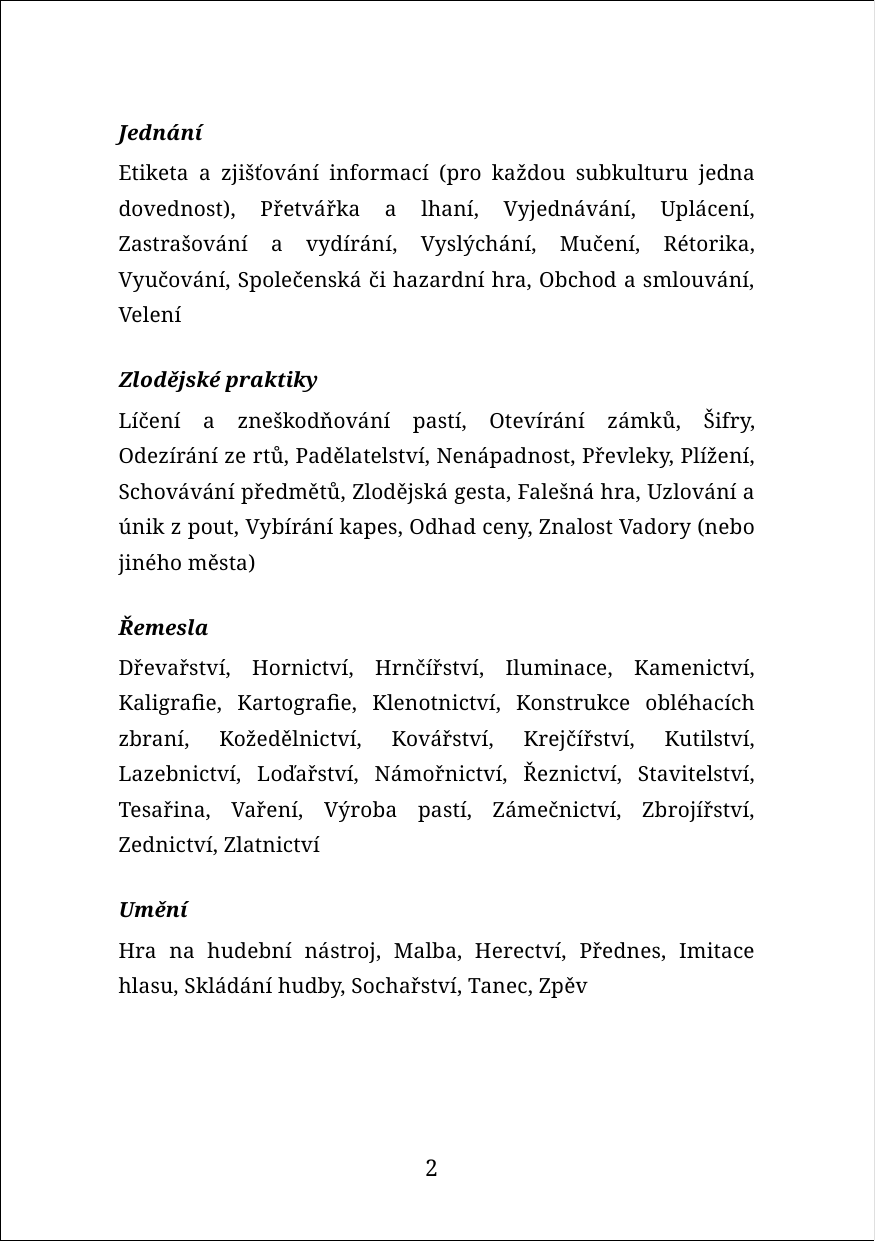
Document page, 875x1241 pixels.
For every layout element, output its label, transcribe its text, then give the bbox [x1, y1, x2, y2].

text Dřevařství, Hornictví, Hrnčířství, Iluminace, Kamenictví, Kaligrafie, Kartografie, Klenotnictví, Konstrukce obléhacích zbraní, Kožedělnictví, Kovářství, Krejčířství, Kutilství, Lazebnictví, Loďařství, Námořnictví, Řeznictví, Stavitelství, Tesařina, Vaření, Výroba pastí, Zámečnictví, Zbrojířství, Zednictví, Zlatnictví [118, 653, 756, 859]
text Hra na hudební nástroj, Malba, Herectví, Přednes, Imitace hlasu, Skládání hudby, Sochařství, Tanec, Zpěv [118, 936, 756, 1000]
text Líčení a zneškodňování pastí, Otevírání zámků, Šifry, Odezírání ze rtů, Padělatelství, Nenápadnost, Převleky, Plížení, Schovávání předmětů, Zlodějská gesta, Falešná hra, Uzlování a únik z pout, Vybírání kapes, Odhad ceny, Znalost Vadory (nebo jiného města) [118, 406, 756, 576]
text Etiketa a zjišťování informací (pro každou subkulturu jedna dovednost), Přetvářka a lhaní, Vyjednávání, Uplácení, Zastrašování a vydírání, Vyslýchání, Mučení, Rétorika, Vyučování, Společenská či hazardní hra, Obchod a smlouvání, Velení [118, 158, 756, 329]
subtitle Řemesla [118, 613, 756, 641]
subtitle Zlodějské praktiky [118, 366, 756, 394]
subtitle Jednání [118, 118, 756, 147]
subtitle Umění [118, 896, 756, 924]
